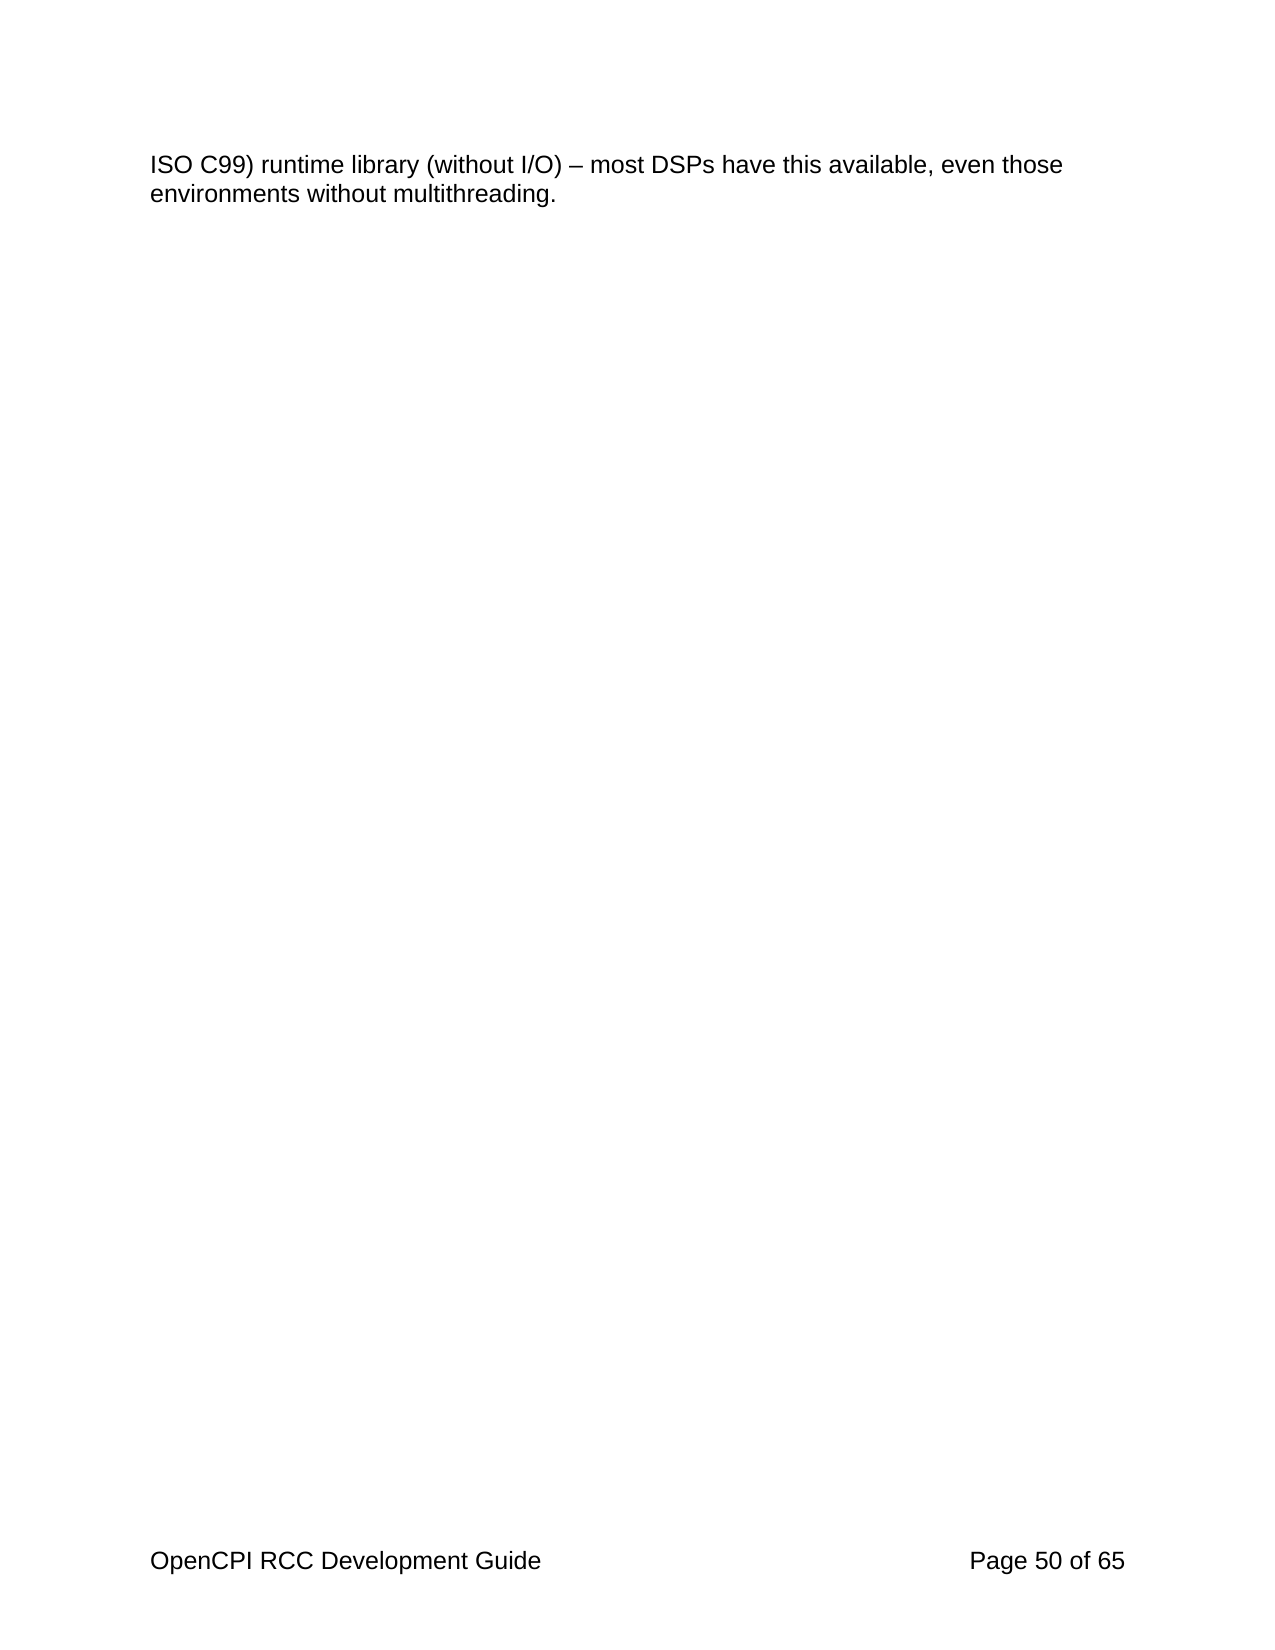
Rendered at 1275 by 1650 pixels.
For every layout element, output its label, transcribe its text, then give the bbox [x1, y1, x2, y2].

text ISO C99) runtime library (without I/O) – most DSPs have this available, even those environments without multithreading. [150, 150, 1125, 207]
